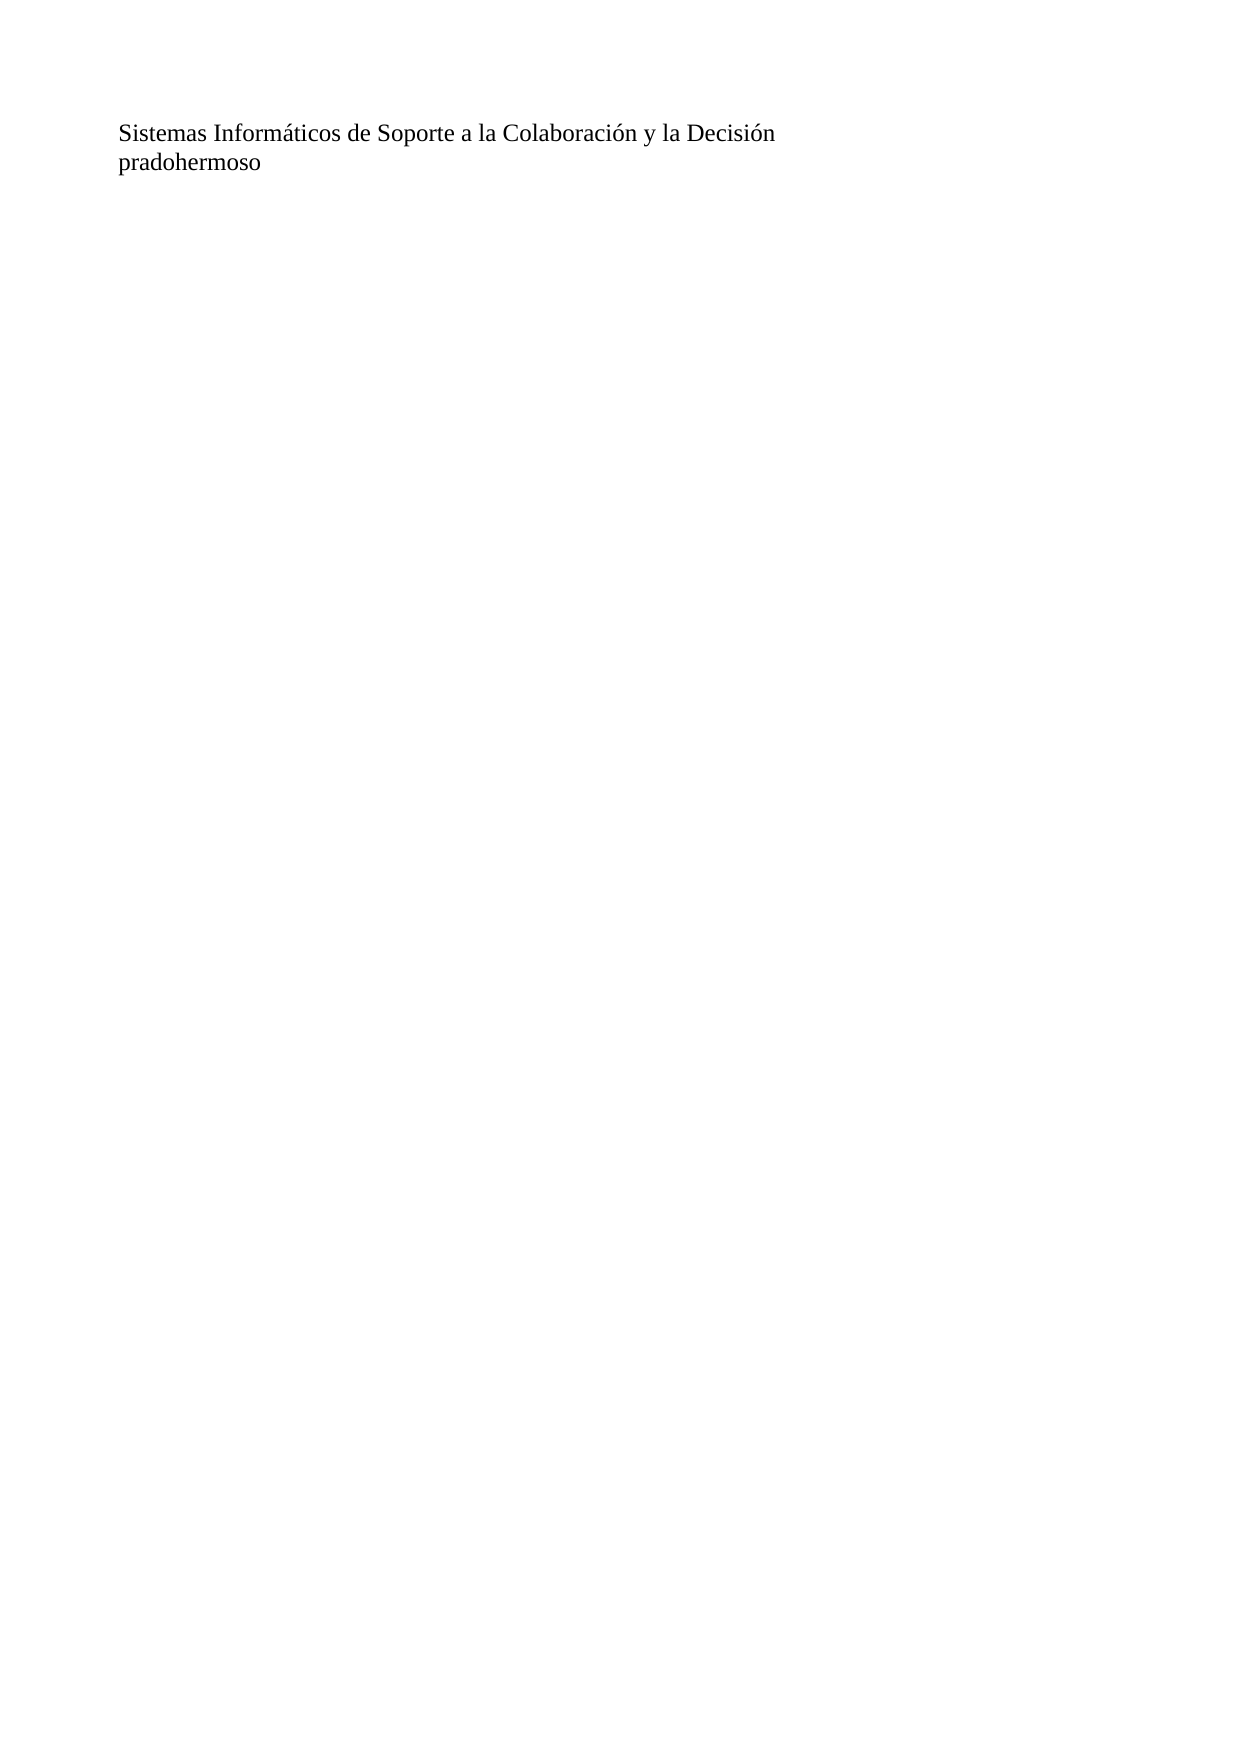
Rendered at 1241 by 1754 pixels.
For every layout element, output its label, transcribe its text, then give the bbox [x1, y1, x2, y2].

text Sistemas Informáticos de Soporte a la Colaboración y la Decisión [118, 118, 1122, 147]
text pradohermoso [118, 147, 1122, 176]
